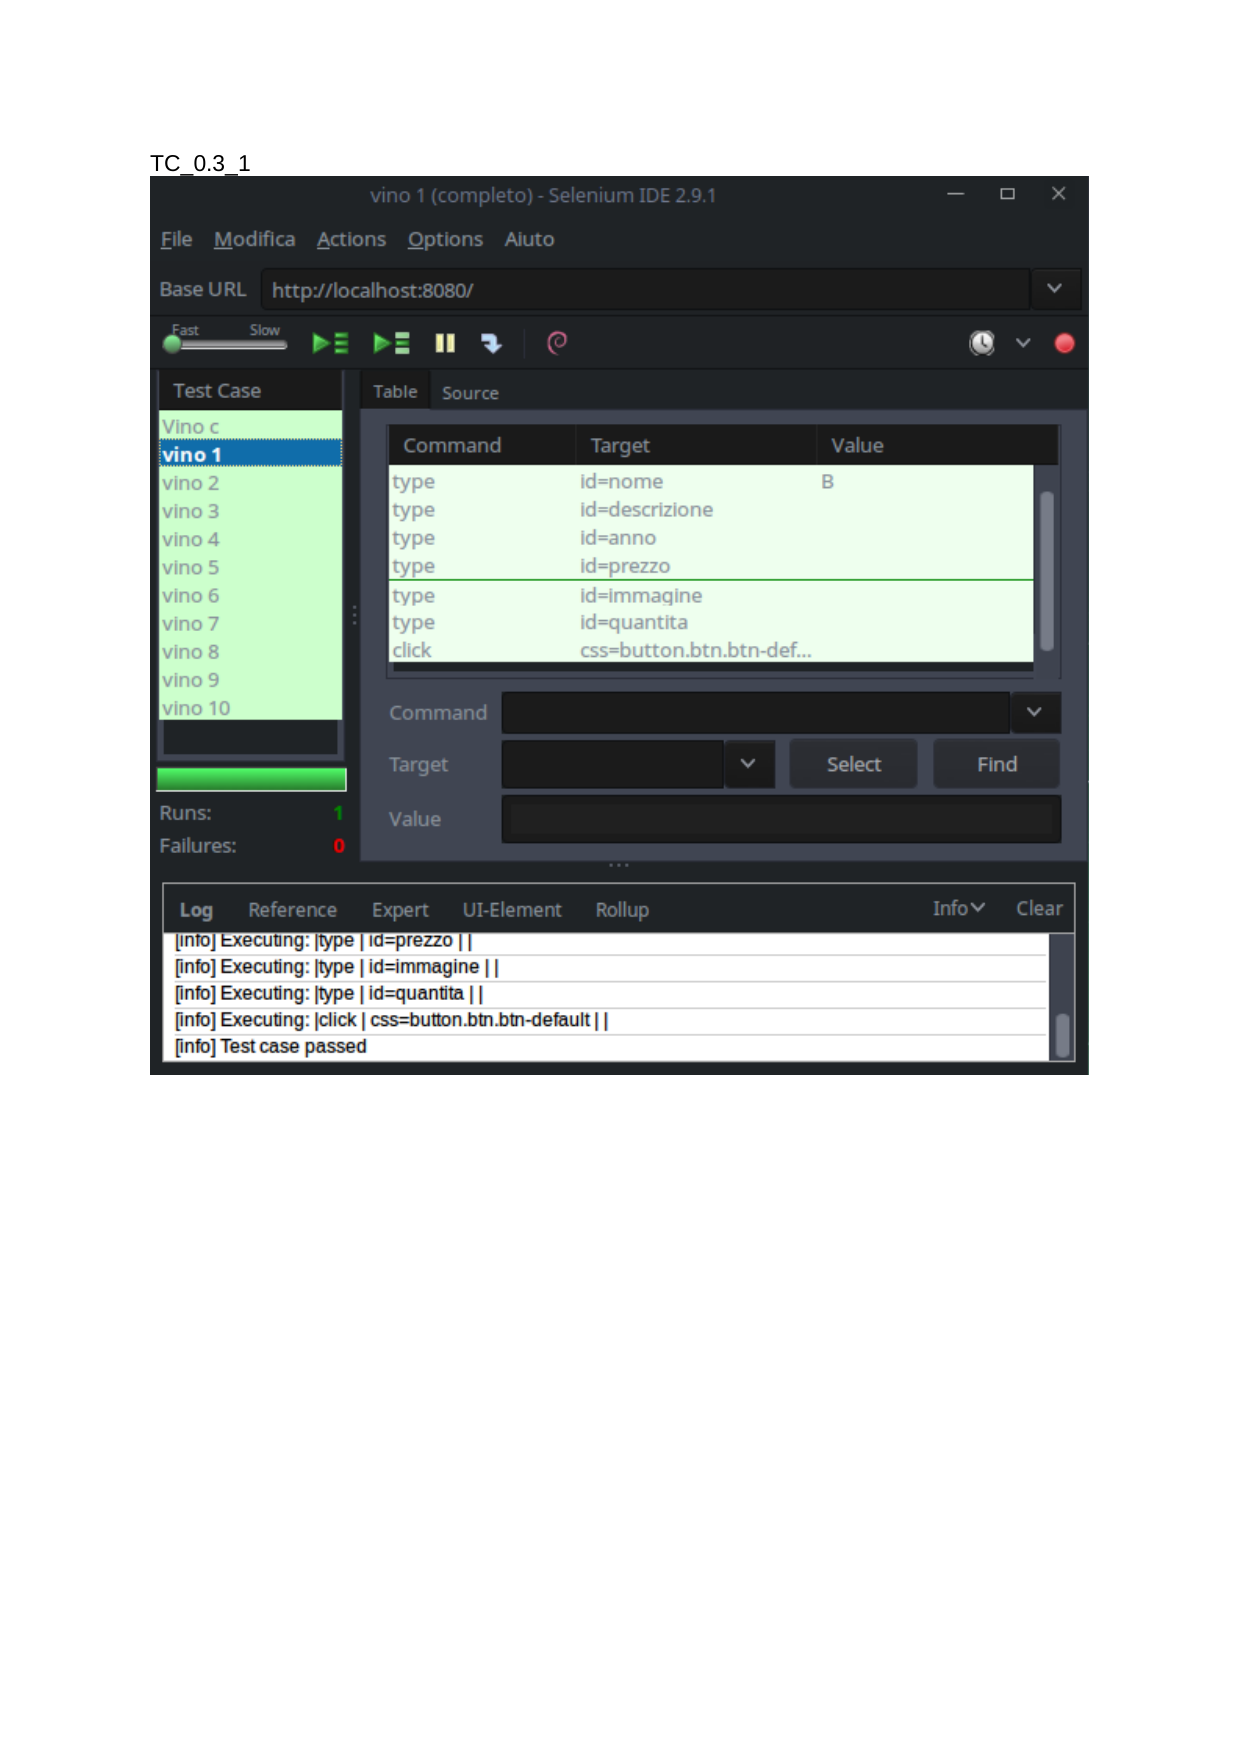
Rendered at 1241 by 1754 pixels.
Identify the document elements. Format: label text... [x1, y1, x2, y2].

picture [150, 176, 1089, 1075]
text TC_0.3_1 [150, 150, 1090, 176]
